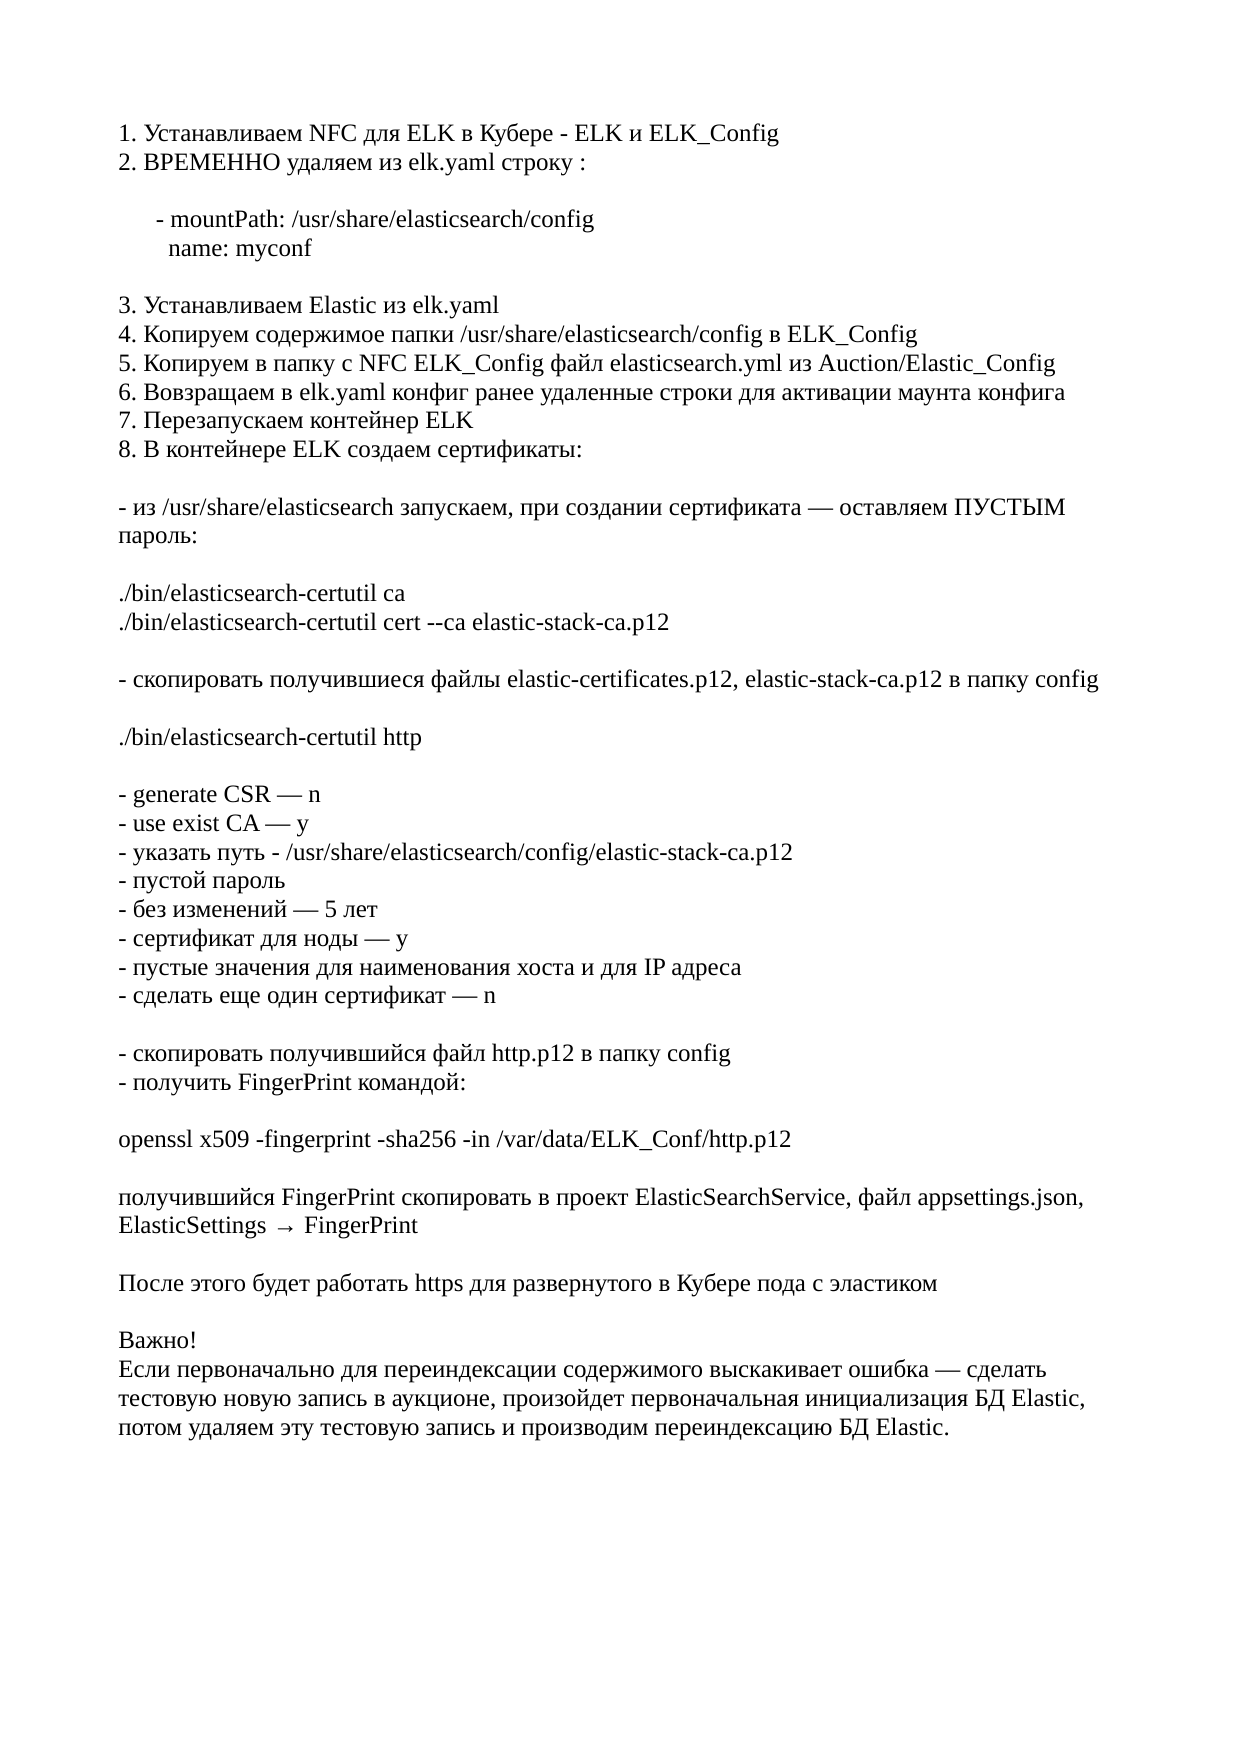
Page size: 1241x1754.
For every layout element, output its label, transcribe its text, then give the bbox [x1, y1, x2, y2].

text 7. Перезапускаем контейнер ELK [118, 406, 1122, 434]
text - use exist CA — y [118, 808, 1122, 837]
text ./bin/elasticsearch-certutil cert --ca elastic-stack-ca.p12 [118, 607, 1122, 636]
text ./bin/elasticsearch-certutil ca [118, 578, 1122, 607]
text - сертификат для ноды — y [118, 923, 1122, 952]
text - указать путь - /usr/share/elasticsearch/config/elastic-stack-ca.p12 [118, 837, 1122, 866]
text После этого будет работать https для развернутого в Кубере пода с эластиком [118, 1268, 1122, 1297]
text 1. Устанавливаем NFC для ELK в Кубере - ELK и ELK_Config [118, 118, 1122, 147]
text - скопировать получившийся файл http.p12 в папку config [118, 1038, 1122, 1067]
text ./bin/elasticsearch-certutil http [118, 722, 1122, 751]
text openssl x509 -fingerprint -sha256 -in /var/data/ELK_Conf/http.p12 получившийся FingerPrint скопировать в проект ElasticSearchService, файл appsettings.json, ElasticSettings → FingerPrint [118, 1124, 1122, 1239]
text 2. ВРЕМЕННО удаляем из elk.yaml строку : [118, 147, 1122, 176]
text - получить FingerPrint командой: [118, 1067, 1122, 1096]
text - скопировать получившиеся файлы elastic-certificates.p12, elastic-stack-ca.p12 в папку config [118, 664, 1122, 693]
text 8. В контейнере ELK создаем сертификаты: [118, 434, 1122, 463]
text - пустые значения для наименования хоста и для IP адреса [118, 952, 1122, 981]
text 6. Вовзращаем в elk.yaml конфиг ранее удаленные строки для активации маунта конфига [118, 377, 1122, 406]
text 4. Копируем содержимое папки /usr/share/elasticsearch/config в ELK_Config [118, 319, 1122, 348]
text - сделать еще один сертификат — n [118, 981, 1122, 1009]
text name: myconf [118, 233, 1122, 262]
text Если первоначально для переиндексации содержимого выскакивает ошибка — сделать тестовую новую запись в аукционе, произойдет первоначальная инициализация БД Elastic, потом удаляем эту тестовую запись и производим переиндексацию БД Elastic. [118, 1354, 1122, 1441]
text - generate CSR — n [118, 779, 1122, 808]
text - из /usr/share/elasticsearch запускаем, при создании сертификата — оставляем ПУСТЫМ пароль: [118, 492, 1122, 549]
text - без изменений — 5 лет [118, 894, 1122, 923]
text - пустой пароль [118, 866, 1122, 894]
text 5. Копируем в папку с NFC ELK_Config файл elasticsearch.yml из Auction/Elastic_Config [118, 348, 1122, 377]
text - mountPath: /usr/share/elasticsearch/config [118, 204, 1122, 233]
text 3. Устанавливаем Elastic из elk.yaml [118, 291, 1122, 319]
text Важно! [118, 1326, 1122, 1354]
